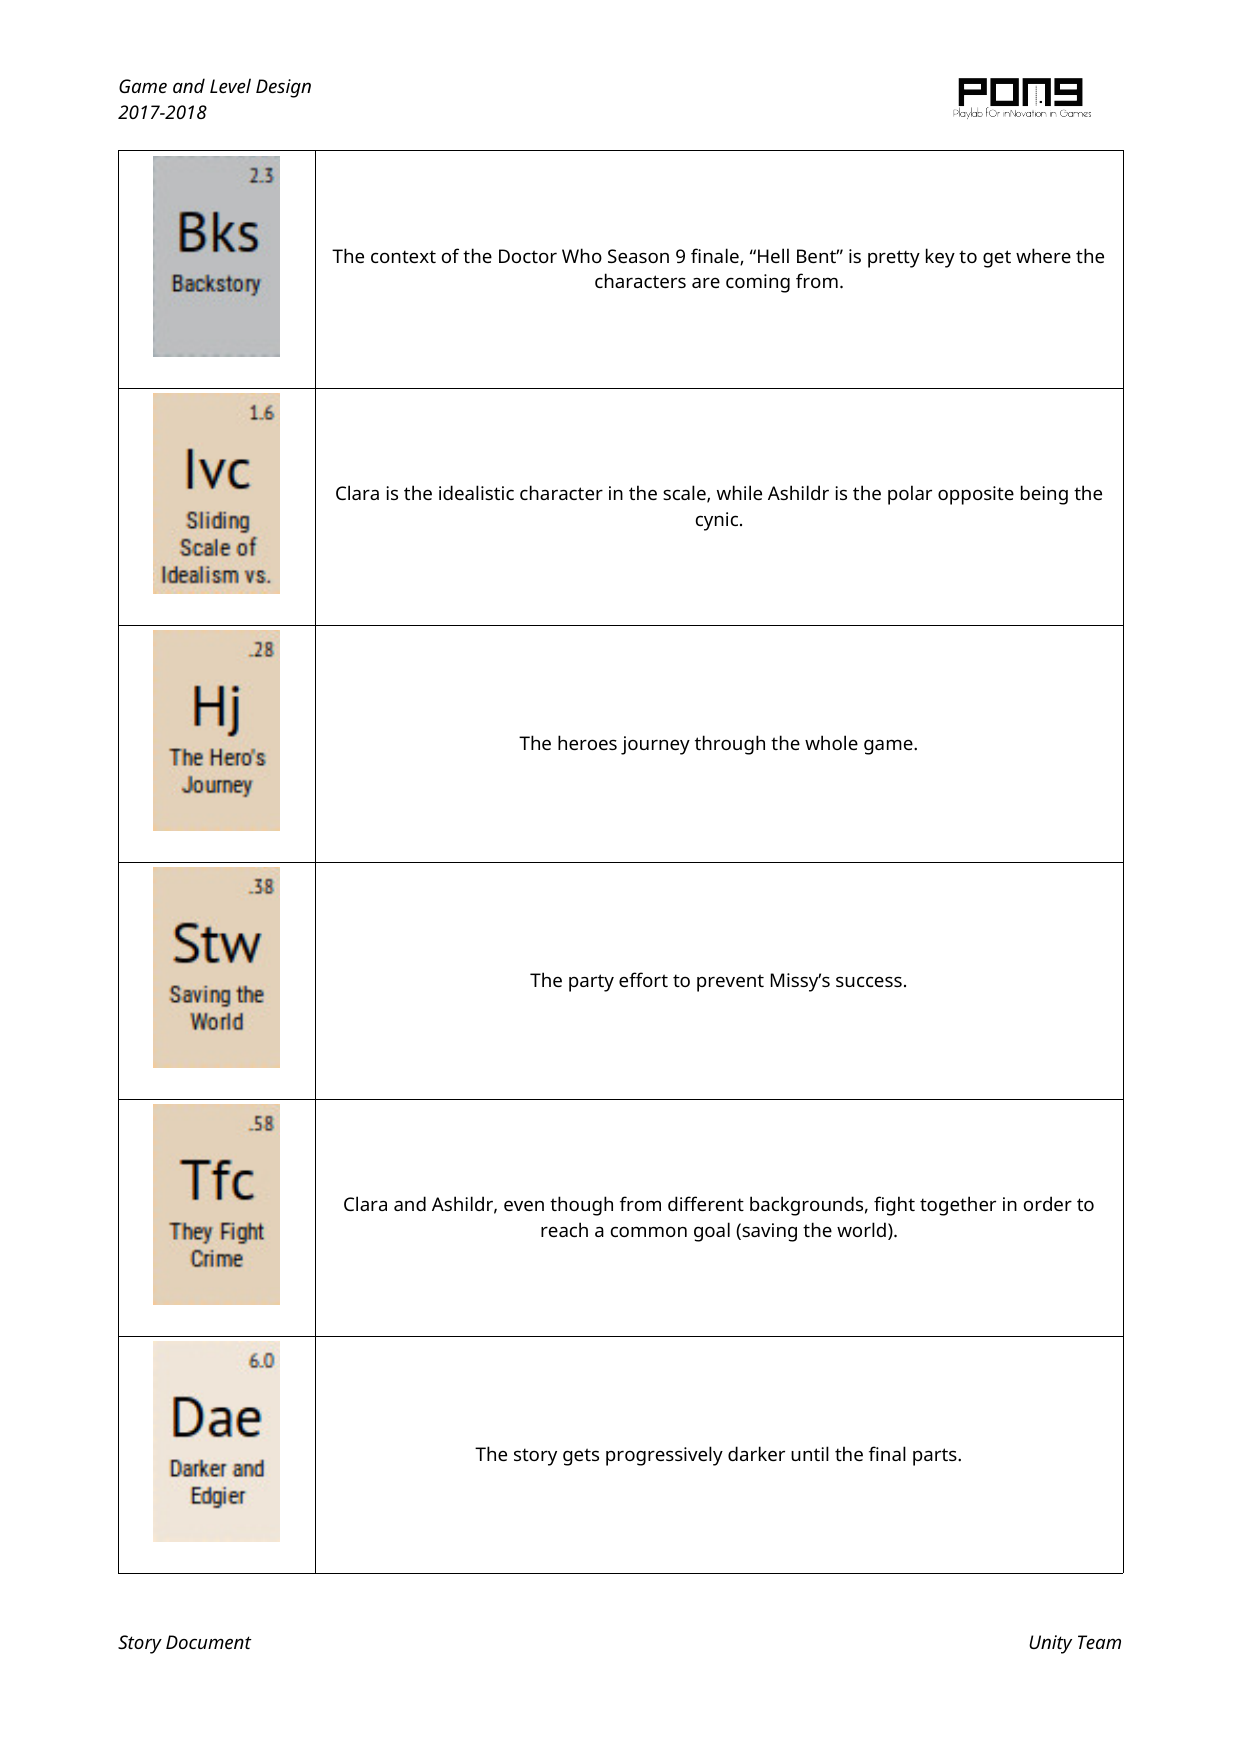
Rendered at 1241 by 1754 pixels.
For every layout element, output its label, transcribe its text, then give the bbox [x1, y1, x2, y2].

table_cell [119, 389, 315, 624]
picture [153, 630, 280, 831]
picture [153, 1341, 280, 1542]
picture [153, 867, 280, 1068]
table_cell [119, 151, 315, 387]
table_cell [119, 1100, 315, 1336]
picture [153, 1104, 280, 1305]
table_cell The context of the Doctor Who Season 9 finale, “Hell Bent” is pretty key to get where the characters are coming from. [316, 151, 1123, 387]
table_cell [119, 863, 315, 1099]
table_cell [119, 1337, 315, 1573]
table_cell [119, 626, 315, 862]
table_cell The story gets progressively darker until the final parts. [316, 1337, 1123, 1573]
table_cell Clara is the idealistic character in the scale, while Ashildr is the polar opposite being the cynic. [316, 389, 1123, 624]
picture [923, 73, 1122, 124]
table_cell The party effort to prevent Missy’s success. [316, 863, 1123, 1099]
picture [153, 393, 280, 594]
picture [153, 156, 280, 357]
table_cell Clara and Ashildr, even though from different backgrounds, fight together in order to reach a common goal (saving the world). [316, 1100, 1123, 1336]
table_cell The heroes journey through the whole game. [316, 626, 1123, 862]
